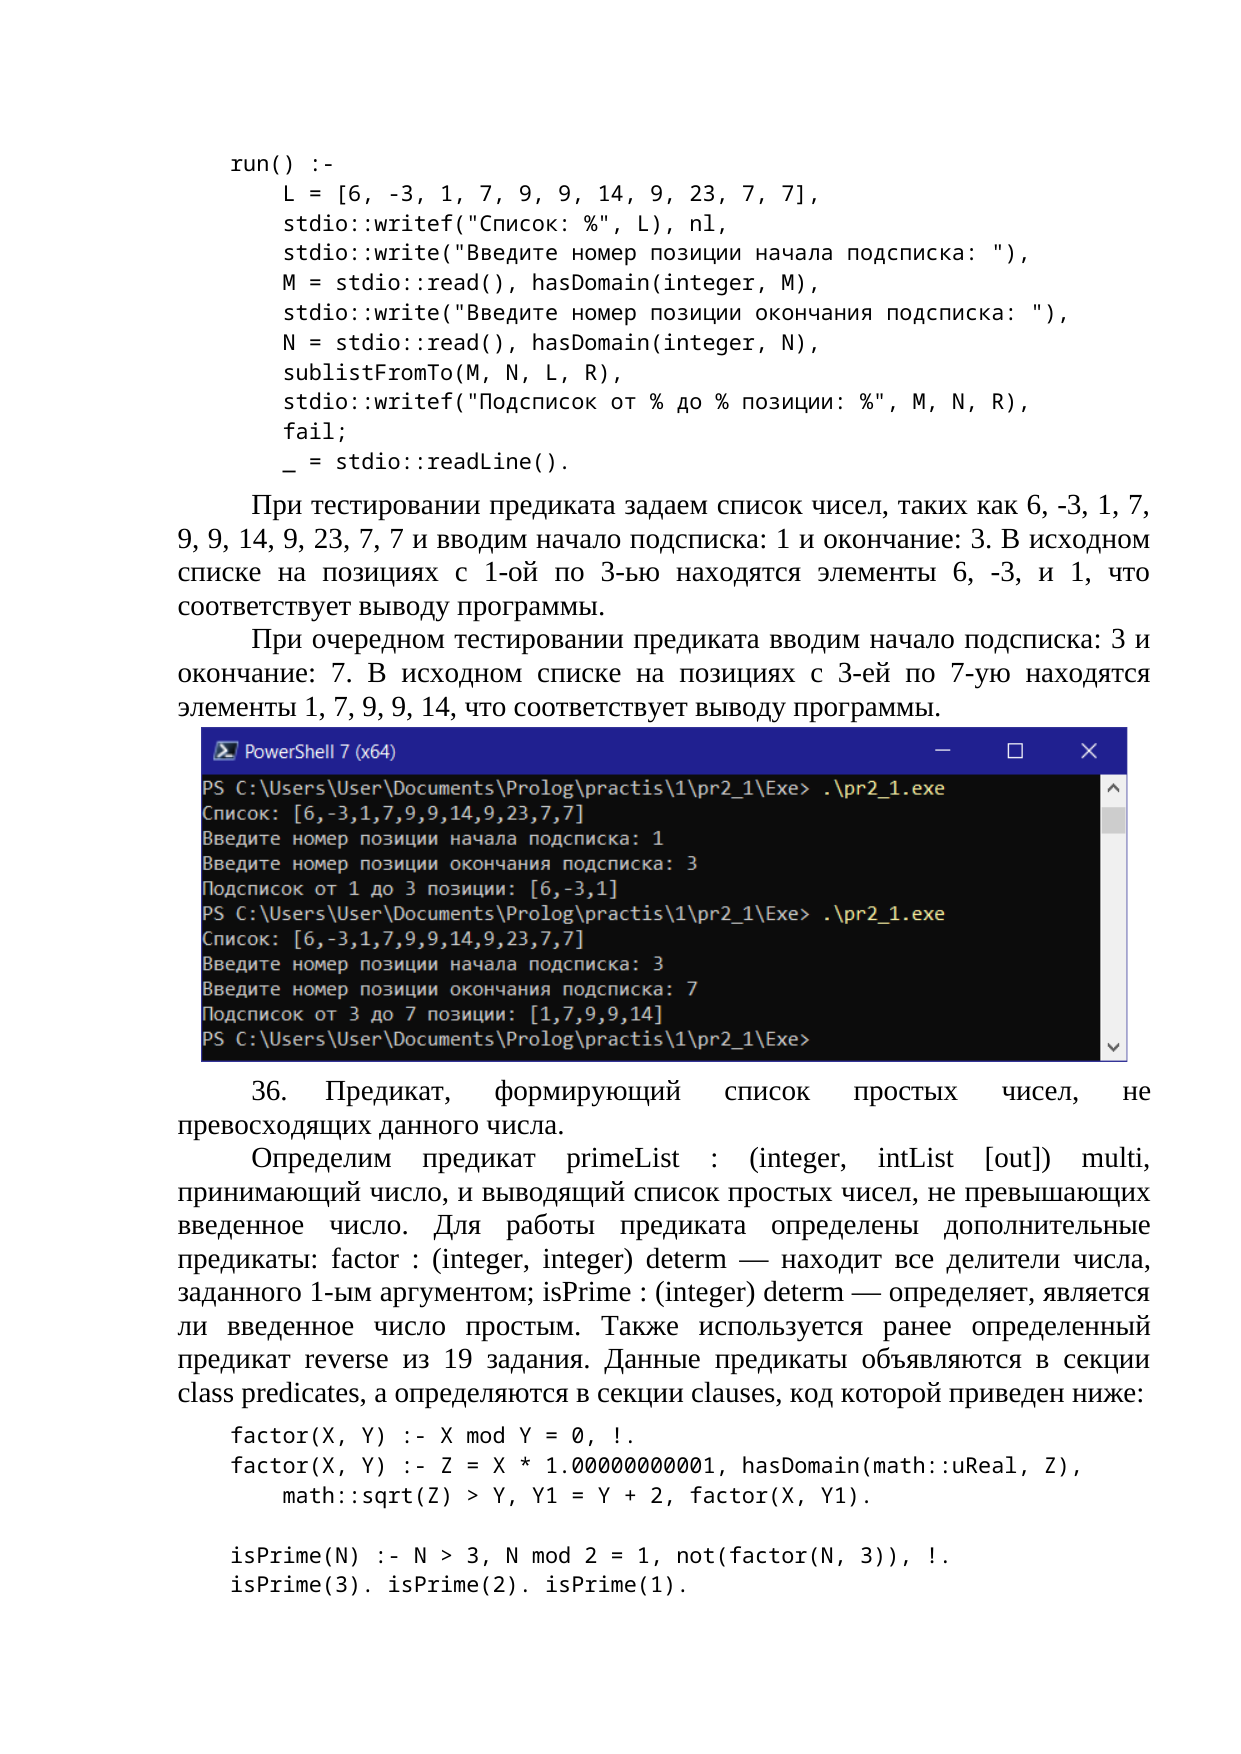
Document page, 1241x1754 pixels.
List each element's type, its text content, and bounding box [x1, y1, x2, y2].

text factor(X, Y) :- Z = X * 1.00000000001, hasDomain(math::uReal, Z), [177, 1450, 1152, 1480]
picture [201, 727, 1128, 1062]
text L = [6, -3, 1, 7, 9, 9, 14, 9, 23, 7, 7], [177, 178, 1152, 207]
text stdio::write("Введите номер позиции начала подсписка: "), [177, 237, 1152, 267]
text isPrime(N) :- N > 3, N mod 2 = 1, not(factor(N, 3)), !. [177, 1540, 1152, 1569]
list Предикат, формирующий список простых чисел, не превосходящих данного числа. [177, 734, 1152, 1140]
text stdio::writef("Подсписок от % до % позиции: %", M, N, R), [177, 386, 1152, 416]
text isPrime(3). isPrime(2). isPrime(1). [177, 1569, 1152, 1599]
text run() :- [177, 148, 1152, 178]
text math::sqrt(Z) > Y, Y1 = Y + 2, factor(X, Y1). [177, 1480, 1152, 1510]
text При очередном тестировании предиката вводим начало подсписка: 3 и окончание: 7. В исходном списке на позициях с 3-ей по 7-ую находятся элементы 1, 7, 9, 9, 14, что соответствует выводу программы. [177, 622, 1152, 722]
text M = stdio::read(), hasDomain(integer, M), [177, 267, 1152, 297]
text N = stdio::read(), hasDomain(integer, N), [177, 327, 1152, 356]
text При тестировании предиката задаем список чисел, таких как 6, -3, 1, 7, 9, 9, 14, 9, 23, 7, 7 и вводим начало подсписка: 1 и окончание: 3. В исходном списке на позициях с 1-ой по 3-ью находятся элементы 6, -3, и 1, что соответствует выводу программы. [177, 487, 1152, 622]
text fail; [177, 416, 1152, 446]
text stdio::writef("Список: %", L), nl, [177, 207, 1152, 237]
text stdio::write("Введите номер позиции окончания подсписка: "), [177, 297, 1152, 327]
text factor(X, Y) :- X mod Y = 0, !. [177, 1421, 1152, 1450]
text sublistFromTo(M, N, L, R), [177, 356, 1152, 386]
text Определим предикат primeList : (integer, intList [out]) multi, принимающий число, и выводящий список простых чисел, не превышающих введенное число. Для работы предиката определены дополнительные предикаты: factor : (integer, integer) determ — находит все делители числа, заданного 1-ым аргументом; isPrime : (integer) determ — определяет, является ли введенное число простым. Также используется ранее определенный предикат reverse из 19 задания. Данные предикаты объявляются в секции class predicates, а определяются в секции clauses, код которой приведен ниже: [177, 1140, 1152, 1409]
text _ = stdio::readLine(). [177, 446, 1152, 476]
